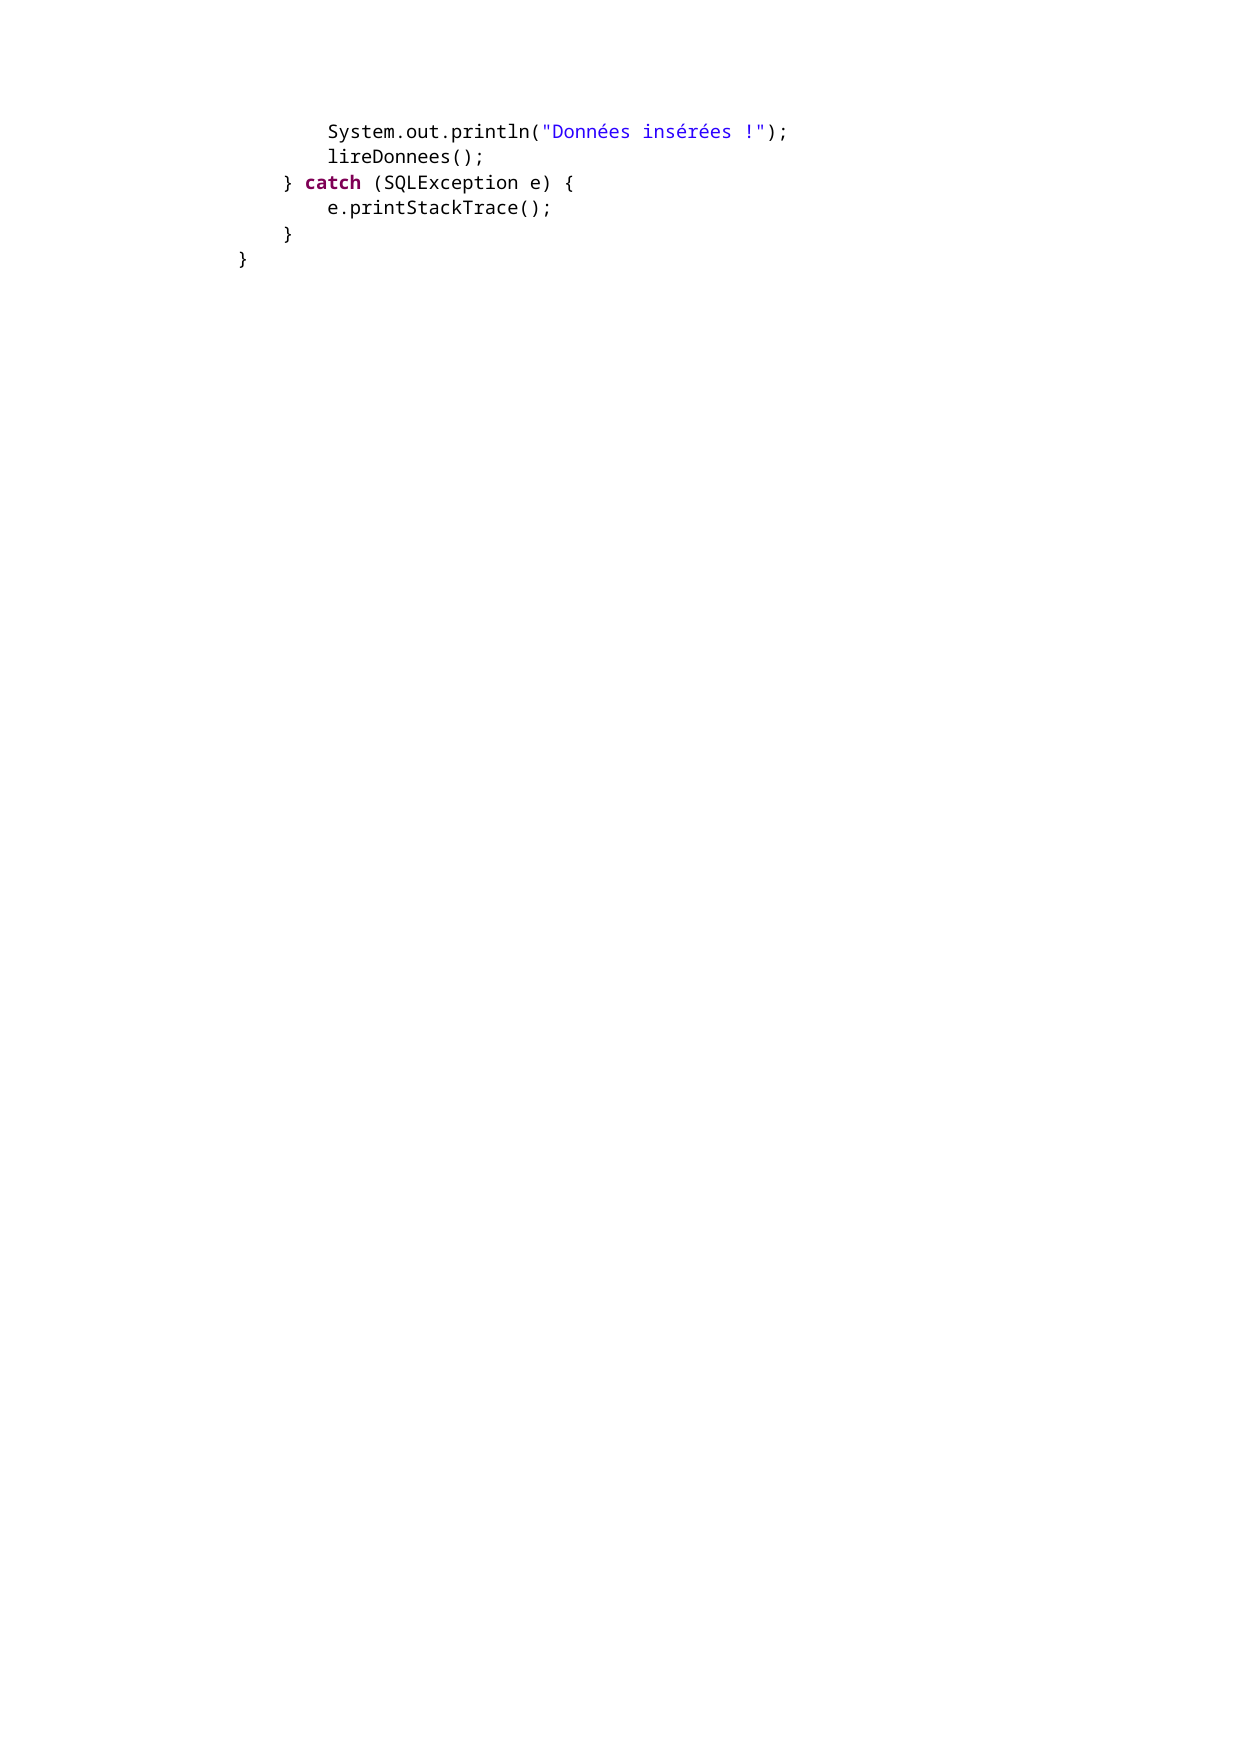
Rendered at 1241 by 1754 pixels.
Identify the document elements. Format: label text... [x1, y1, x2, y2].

text } catch (SQLException e) { [118, 169, 1122, 195]
text } [118, 220, 1122, 246]
text e.printStackTrace(); [118, 195, 1122, 220]
text lireDonnees(); [118, 144, 1122, 169]
text } [118, 246, 1122, 271]
text System.out.println("Données insérées !"); [118, 118, 1122, 144]
